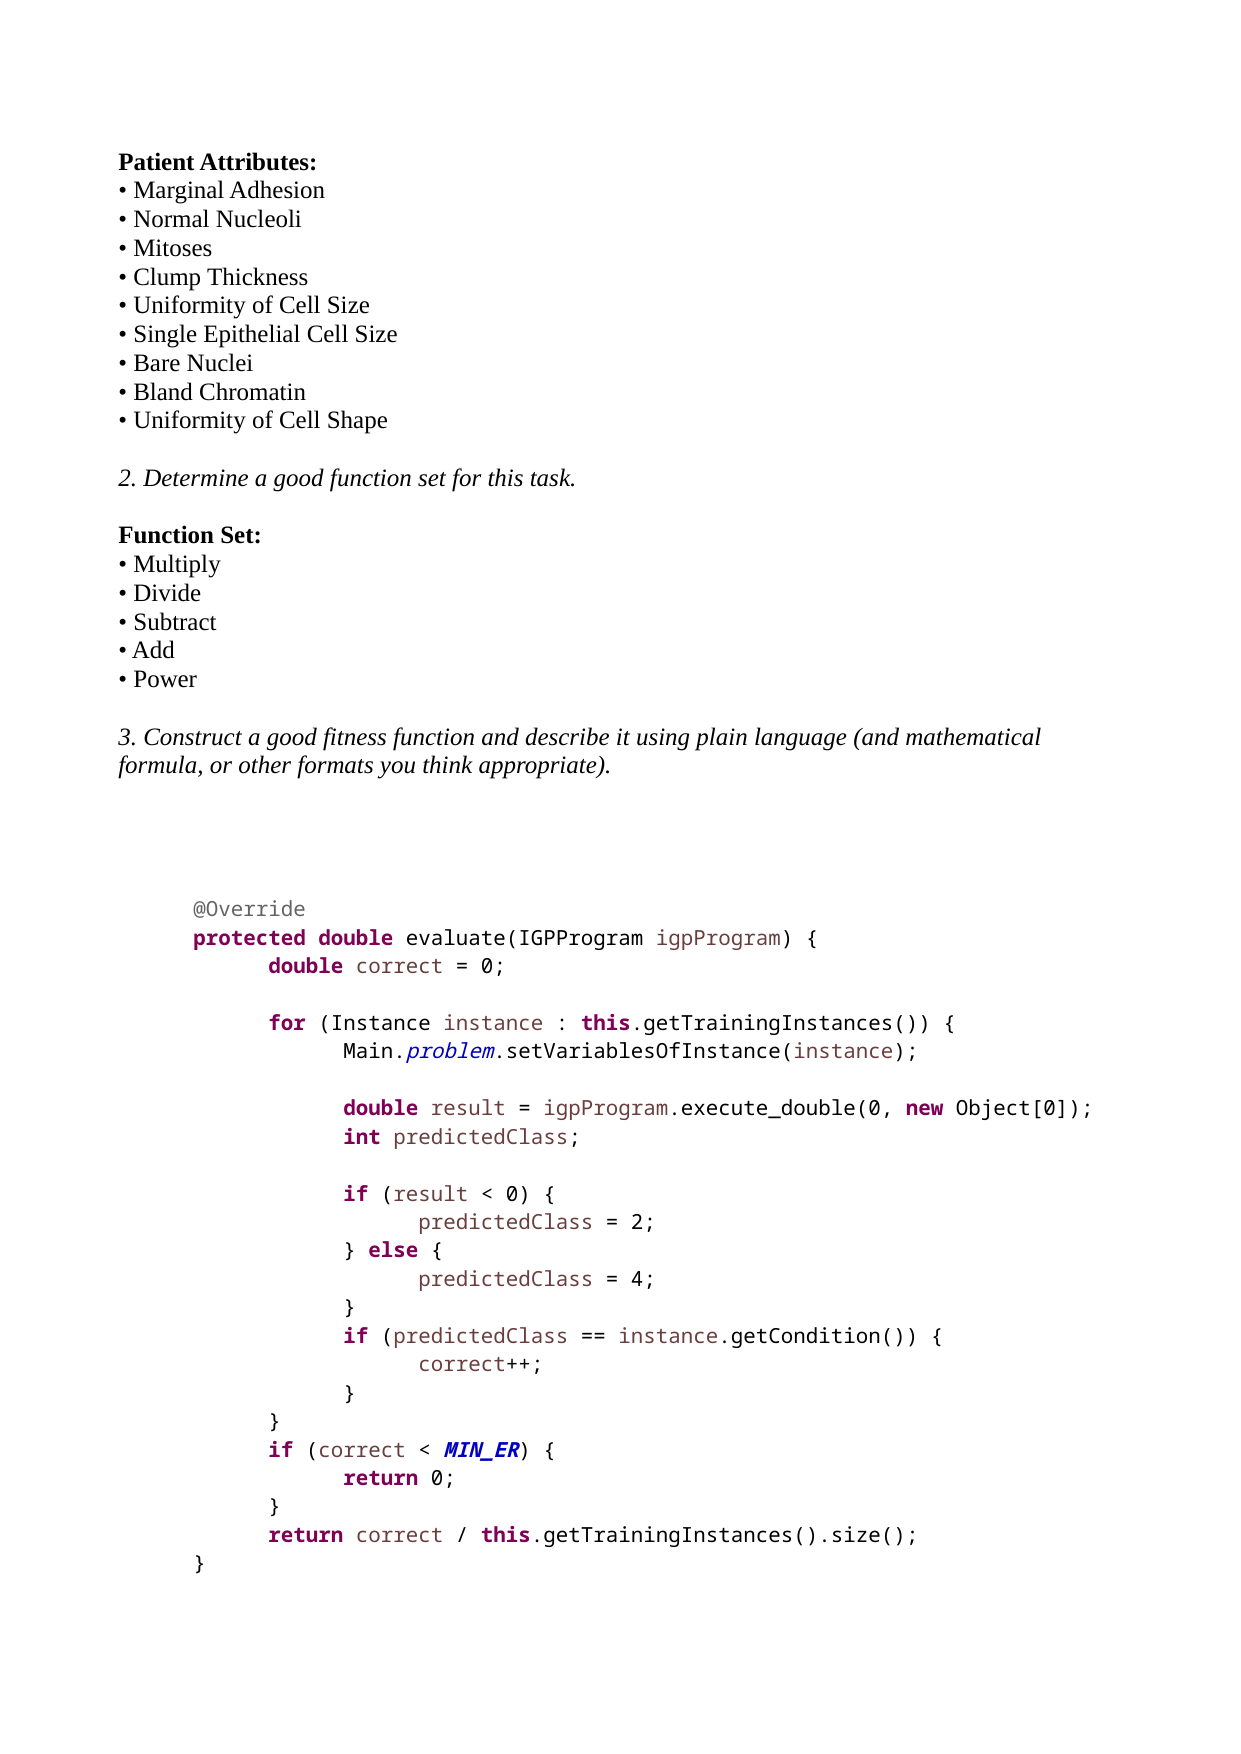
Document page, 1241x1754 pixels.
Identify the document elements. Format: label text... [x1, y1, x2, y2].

text protected double evaluate(IGPProgram igpProgram) { [118, 923, 1122, 951]
text } [118, 1548, 1122, 1577]
text • Bare Nuclei [118, 348, 1122, 377]
text • Add [118, 636, 1122, 664]
text return correct / this.getTrainingInstances().size(); [118, 1520, 1122, 1548]
text } [118, 1378, 1122, 1406]
text predictedClass = 2; [118, 1207, 1122, 1236]
text 2. Determine a good function set for this task. [118, 463, 1122, 492]
text if (result < 0) { [118, 1179, 1122, 1207]
text } [118, 1292, 1122, 1321]
text correct++; [118, 1349, 1122, 1378]
text Main.problem.setVariablesOfInstance(instance); [118, 1037, 1122, 1065]
text • Normal Nucleoli [118, 204, 1122, 233]
text return 0; [118, 1463, 1122, 1492]
text @Override [118, 894, 1122, 923]
text • Clump Thickness [118, 262, 1122, 291]
text } else { [118, 1236, 1122, 1264]
text predictedClass = 4; [118, 1264, 1122, 1292]
text • Bland Chromatin [118, 377, 1122, 406]
text • Uniformity of Cell Shape [118, 406, 1122, 434]
text • Marginal Adhesion [118, 176, 1122, 204]
text double correct = 0; [118, 951, 1122, 980]
text • Power [118, 664, 1122, 693]
text • Subtract [118, 607, 1122, 636]
text Patient Attributes: [118, 147, 1122, 176]
text 3. Construct a good fitness function and describe it using plain language (and mathematical formula, or other formats you think appropriate). [118, 722, 1122, 779]
text • Mitoses [118, 233, 1122, 262]
text Function Set: [118, 521, 1122, 549]
text • Uniformity of Cell Size [118, 291, 1122, 319]
text if (predictedClass == instance.getCondition()) { [118, 1321, 1122, 1349]
text • Divide [118, 578, 1122, 607]
text int predictedClass; [118, 1122, 1122, 1150]
text } [118, 1406, 1122, 1435]
text • Single Epithelial Cell Size [118, 319, 1122, 348]
text if (correct < MIN_ER) { [118, 1435, 1122, 1463]
text for (Instance instance : this.getTrainingInstances()) { [118, 1008, 1122, 1037]
text double result = igpProgram.execute_double(0, new Object[0]); [118, 1093, 1122, 1122]
text • Multiply [118, 549, 1122, 578]
text } [118, 1492, 1122, 1520]
